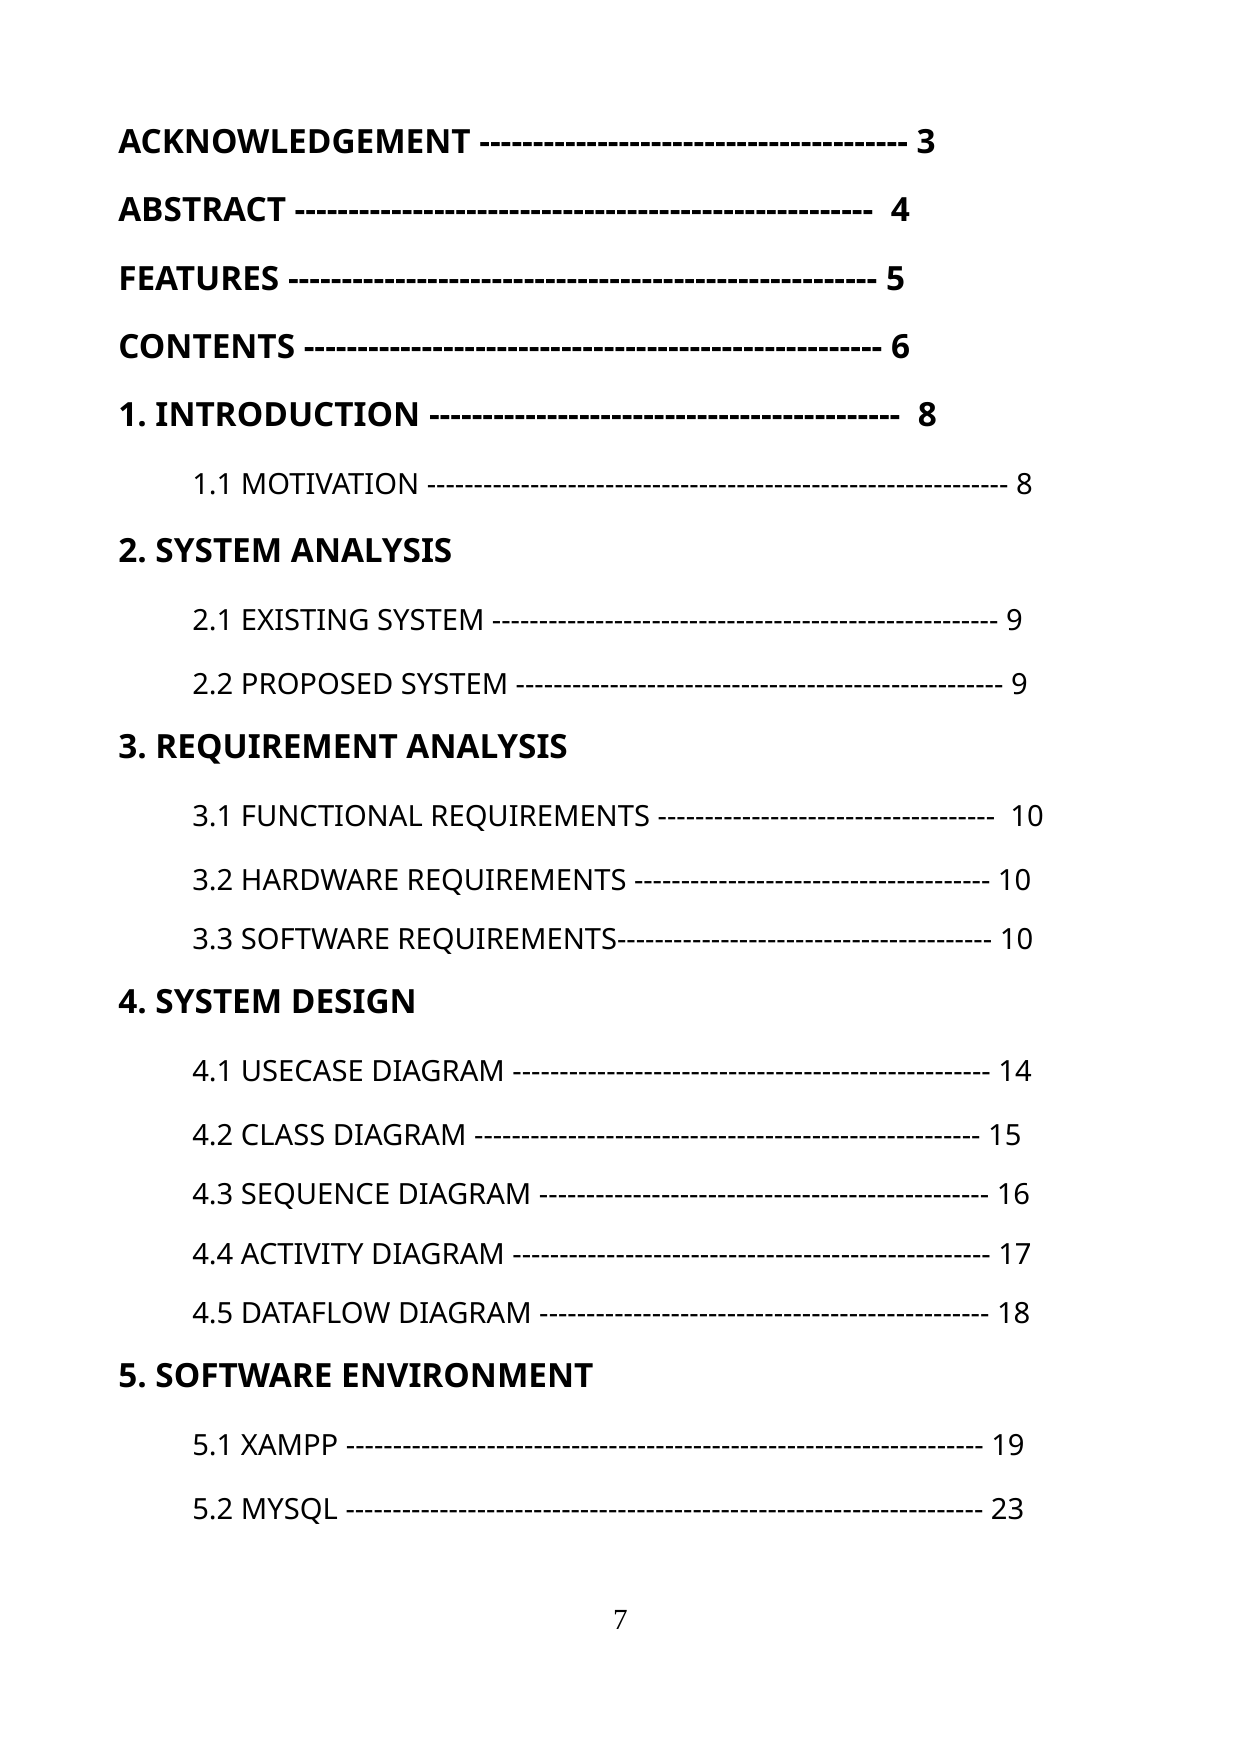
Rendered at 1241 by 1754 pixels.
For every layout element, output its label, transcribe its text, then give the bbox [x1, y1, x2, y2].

text 5.1 XAMPP -------------------------------------------------------------------- 19 [118, 1420, 1122, 1466]
text 4.4 ACTIVITY DIAGRAM --------------------------------------------------- 17 [118, 1233, 1122, 1273]
text 5.2 MYSQL -------------------------------------------------------------------- 23 [118, 1488, 1122, 1528]
text 2. SYSTEM ANALYSIS [118, 527, 1122, 572]
text 1.1 MOTIVATION -------------------------------------------------------------- 8 [118, 459, 1122, 504]
text 4. SYSTEM DESIGN [118, 978, 1122, 1023]
text 3. REQUIREMENT ANALYSIS [118, 723, 1122, 768]
text 1. INTRODUCTION -------------------------------------------- 8 [118, 391, 1122, 436]
text 4.1 USECASE DIAGRAM --------------------------------------------------- 14 [118, 1046, 1122, 1091]
text ABSTRACT ------------------------------------------------------ 4 [118, 186, 1122, 232]
text ACKNOWLEDGEMENT ---------------------------------------- 3 [118, 118, 1122, 163]
text 2.1 EXISTING SYSTEM ------------------------------------------------------ 9 [118, 595, 1122, 640]
text 2.2 PROPOSED SYSTEM ---------------------------------------------------- 9 [118, 663, 1122, 703]
text 4.3 SEQUENCE DIAGRAM ------------------------------------------------ 16 [118, 1173, 1122, 1213]
text CONTENTS ------------------------------------------------------ 6 [118, 322, 1122, 368]
text 3.2 HARDWARE REQUIREMENTS -------------------------------------- 10 [118, 859, 1122, 898]
text 5. SOFTWARE ENVIRONMENT [118, 1352, 1122, 1397]
text 4.5 DATAFLOW DIAGRAM ------------------------------------------------ 18 [118, 1292, 1122, 1332]
text FEATURES ------------------------------------------------------- 5 [118, 254, 1122, 300]
text 3.1 FUNCTIONAL REQUIREMENTS ------------------------------------ 10 [118, 791, 1122, 836]
text 3.3 SOFTWARE REQUIREMENTS---------------------------------------- 10 [118, 918, 1122, 958]
text 4.2 CLASS DIAGRAM ------------------------------------------------------ 15 [118, 1114, 1122, 1154]
